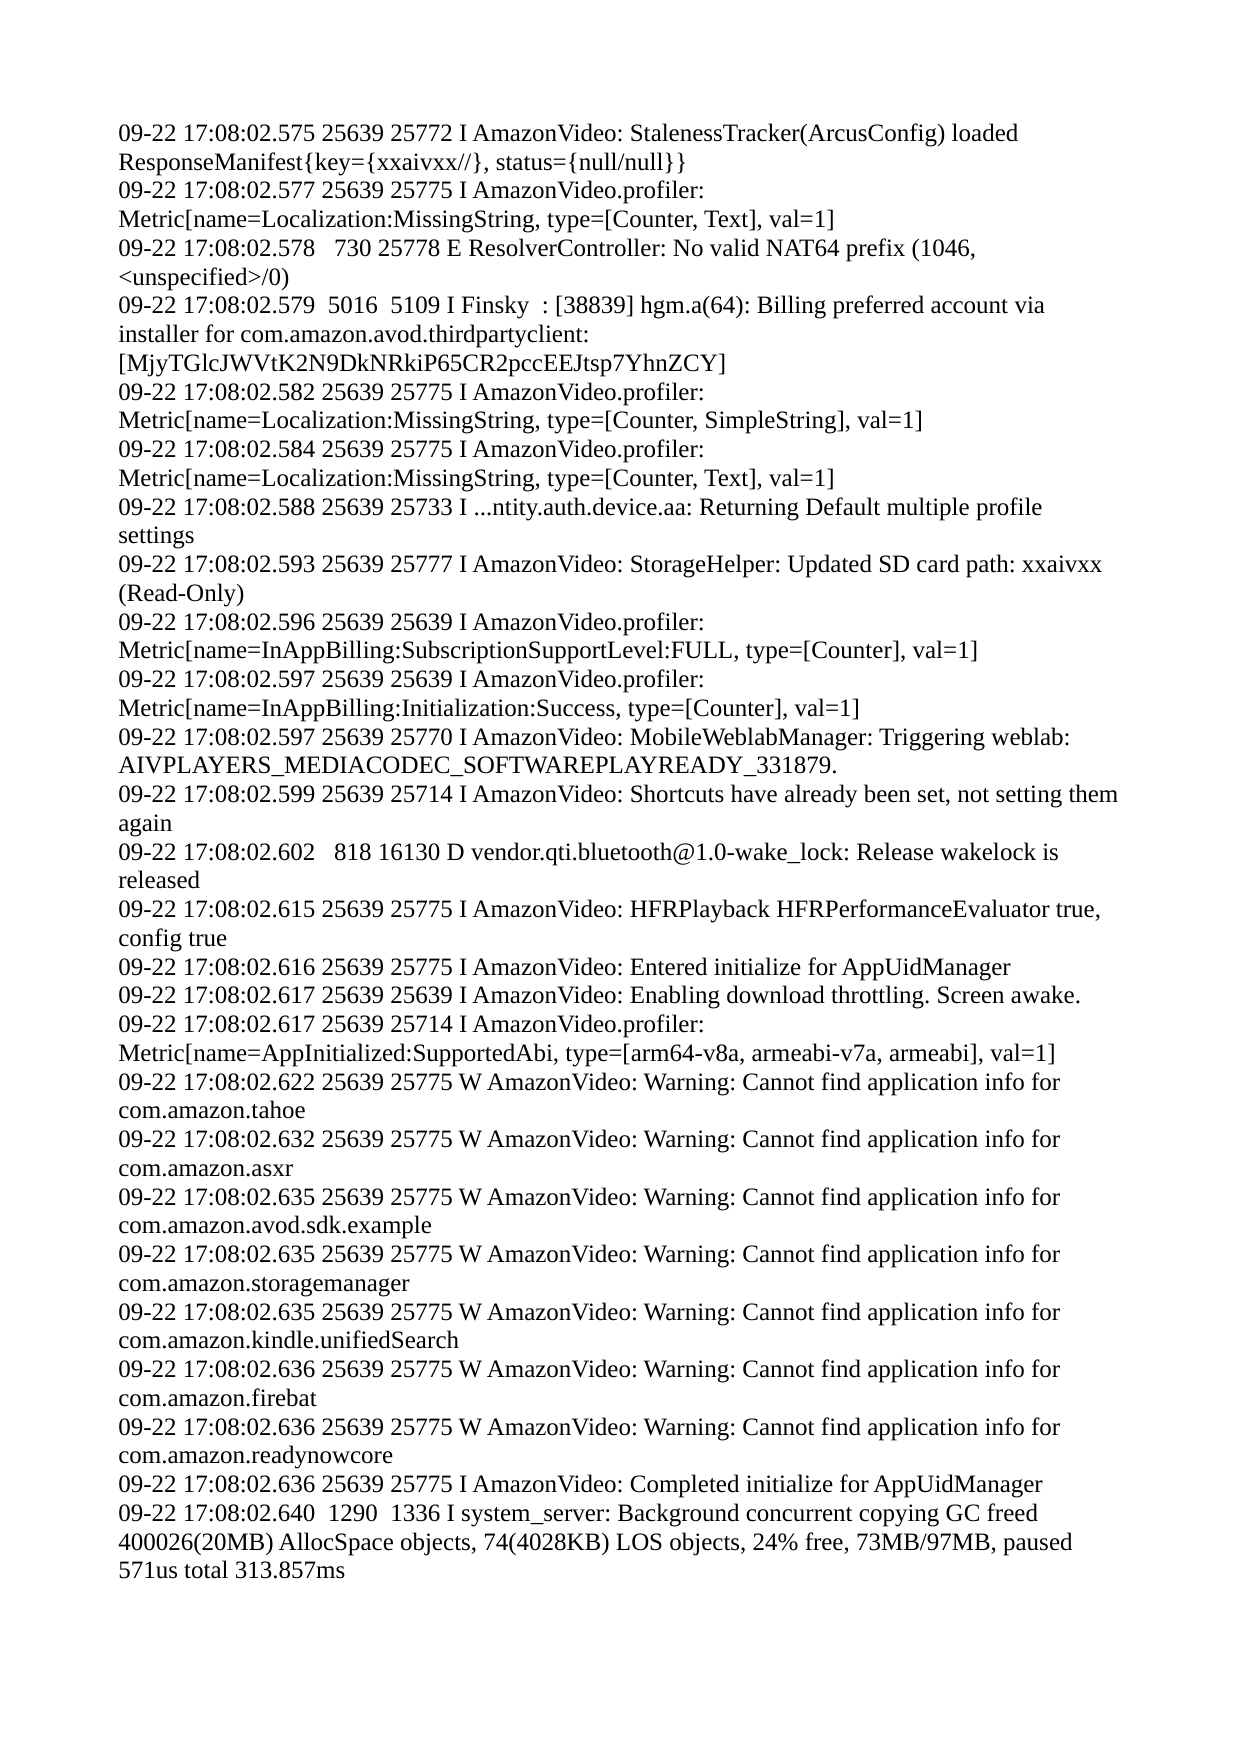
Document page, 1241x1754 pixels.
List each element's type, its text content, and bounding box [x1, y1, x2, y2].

text 09-22 17:08:02.636 25639 25775 W AmazonVideo: Warning: Cannot find application info for com.amazon.firebat [118, 1354, 1122, 1412]
text 09-22 17:08:02.640 1290 1336 I system_server: Background concurrent copying GC freed 400026(20MB) AllocSpace objects, 74(4028KB) LOS objects, 24% free, 73MB/97MB, paused 571us total 313.857ms [118, 1498, 1122, 1584]
text 09-22 17:08:02.584 25639 25775 I AmazonVideo.profiler: Metric[name=Localization:MissingString, type=[Counter, Text], val=1] [118, 434, 1122, 492]
text 09-22 17:08:02.575 25639 25772 I AmazonVideo: StalenessTracker(ArcusConfig) loaded ResponseManifest{key={xxaivxx//}, status={null/null}} [118, 118, 1122, 176]
text 09-22 17:08:02.635 25639 25775 W AmazonVideo: Warning: Cannot find application info for com.amazon.kindle.unifiedSearch [118, 1297, 1122, 1354]
text 09-22 17:08:02.615 25639 25775 I AmazonVideo: HFRPlayback HFRPerformanceEvaluator true, config true [118, 894, 1122, 952]
text 09-22 17:08:02.617 25639 25714 I AmazonVideo.profiler: Metric[name=AppInitialized:SupportedAbi, type=[arm64-v8a, armeabi-v7a, armeabi], val=1] [118, 1009, 1122, 1067]
text 09-22 17:08:02.597 25639 25770 I AmazonVideo: MobileWeblabManager: Triggering weblab: AIVPLAYERS_MEDIACODEC_SOFTWAREPLAYREADY_331879. [118, 722, 1122, 779]
text 09-22 17:08:02.593 25639 25777 I AmazonVideo: StorageHelper: Updated SD card path: xxaivxx (Read-Only) [118, 549, 1122, 607]
text 09-22 17:08:02.588 25639 25733 I ...ntity.auth.device.aa: Returning Default multiple profile settings [118, 492, 1122, 549]
text 09-22 17:08:02.622 25639 25775 W AmazonVideo: Warning: Cannot find application info for com.amazon.tahoe [118, 1067, 1122, 1124]
text 09-22 17:08:02.632 25639 25775 W AmazonVideo: Warning: Cannot find application info for com.amazon.asxr [118, 1124, 1122, 1182]
text 09-22 17:08:02.636 25639 25775 I AmazonVideo: Completed initialize for AppUidManager [118, 1469, 1122, 1498]
text 09-22 17:08:02.636 25639 25775 W AmazonVideo: Warning: Cannot find application info for com.amazon.readynowcore [118, 1412, 1122, 1469]
text 09-22 17:08:02.617 25639 25639 I AmazonVideo: Enabling download throttling. Screen awake. [118, 981, 1122, 1009]
text 09-22 17:08:02.616 25639 25775 I AmazonVideo: Entered initialize for AppUidManager [118, 952, 1122, 981]
text 09-22 17:08:02.599 25639 25714 I AmazonVideo: Shortcuts have already been set, not setting them again [118, 779, 1122, 837]
text 09-22 17:08:02.635 25639 25775 W AmazonVideo: Warning: Cannot find application info for com.amazon.storagemanager [118, 1239, 1122, 1297]
text 09-22 17:08:02.582 25639 25775 I AmazonVideo.profiler: Metric[name=Localization:MissingString, type=[Counter, SimpleString], val=1] [118, 377, 1122, 434]
text 09-22 17:08:02.578 730 25778 E ResolverController: No valid NAT64 prefix (1046, <unspecified>/0) [118, 233, 1122, 291]
text 09-22 17:08:02.635 25639 25775 W AmazonVideo: Warning: Cannot find application info for com.amazon.avod.sdk.example [118, 1182, 1122, 1239]
text 09-22 17:08:02.597 25639 25639 I AmazonVideo.profiler: Metric[name=InAppBilling:Initialization:Success, type=[Counter], val=1] [118, 664, 1122, 722]
text 09-22 17:08:02.596 25639 25639 I AmazonVideo.profiler: Metric[name=InAppBilling:SubscriptionSupportLevel:FULL, type=[Counter], val=1] [118, 607, 1122, 664]
text 09-22 17:08:02.577 25639 25775 I AmazonVideo.profiler: Metric[name=Localization:MissingString, type=[Counter, Text], val=1] [118, 176, 1122, 233]
text 09-22 17:08:02.602 818 16130 D vendor.qti.bluetooth@1.0-wake_lock: Release wakelock is released [118, 837, 1122, 894]
text 09-22 17:08:02.579 5016 5109 I Finsky : [38839] hgm.a(64): Billing preferred account via installer for com.amazon.avod.thirdpartyclient: [MjyTGlcJWVtK2N9DkNRkiP65CR2pccEEJtsp7YhnZCY] [118, 291, 1122, 377]
